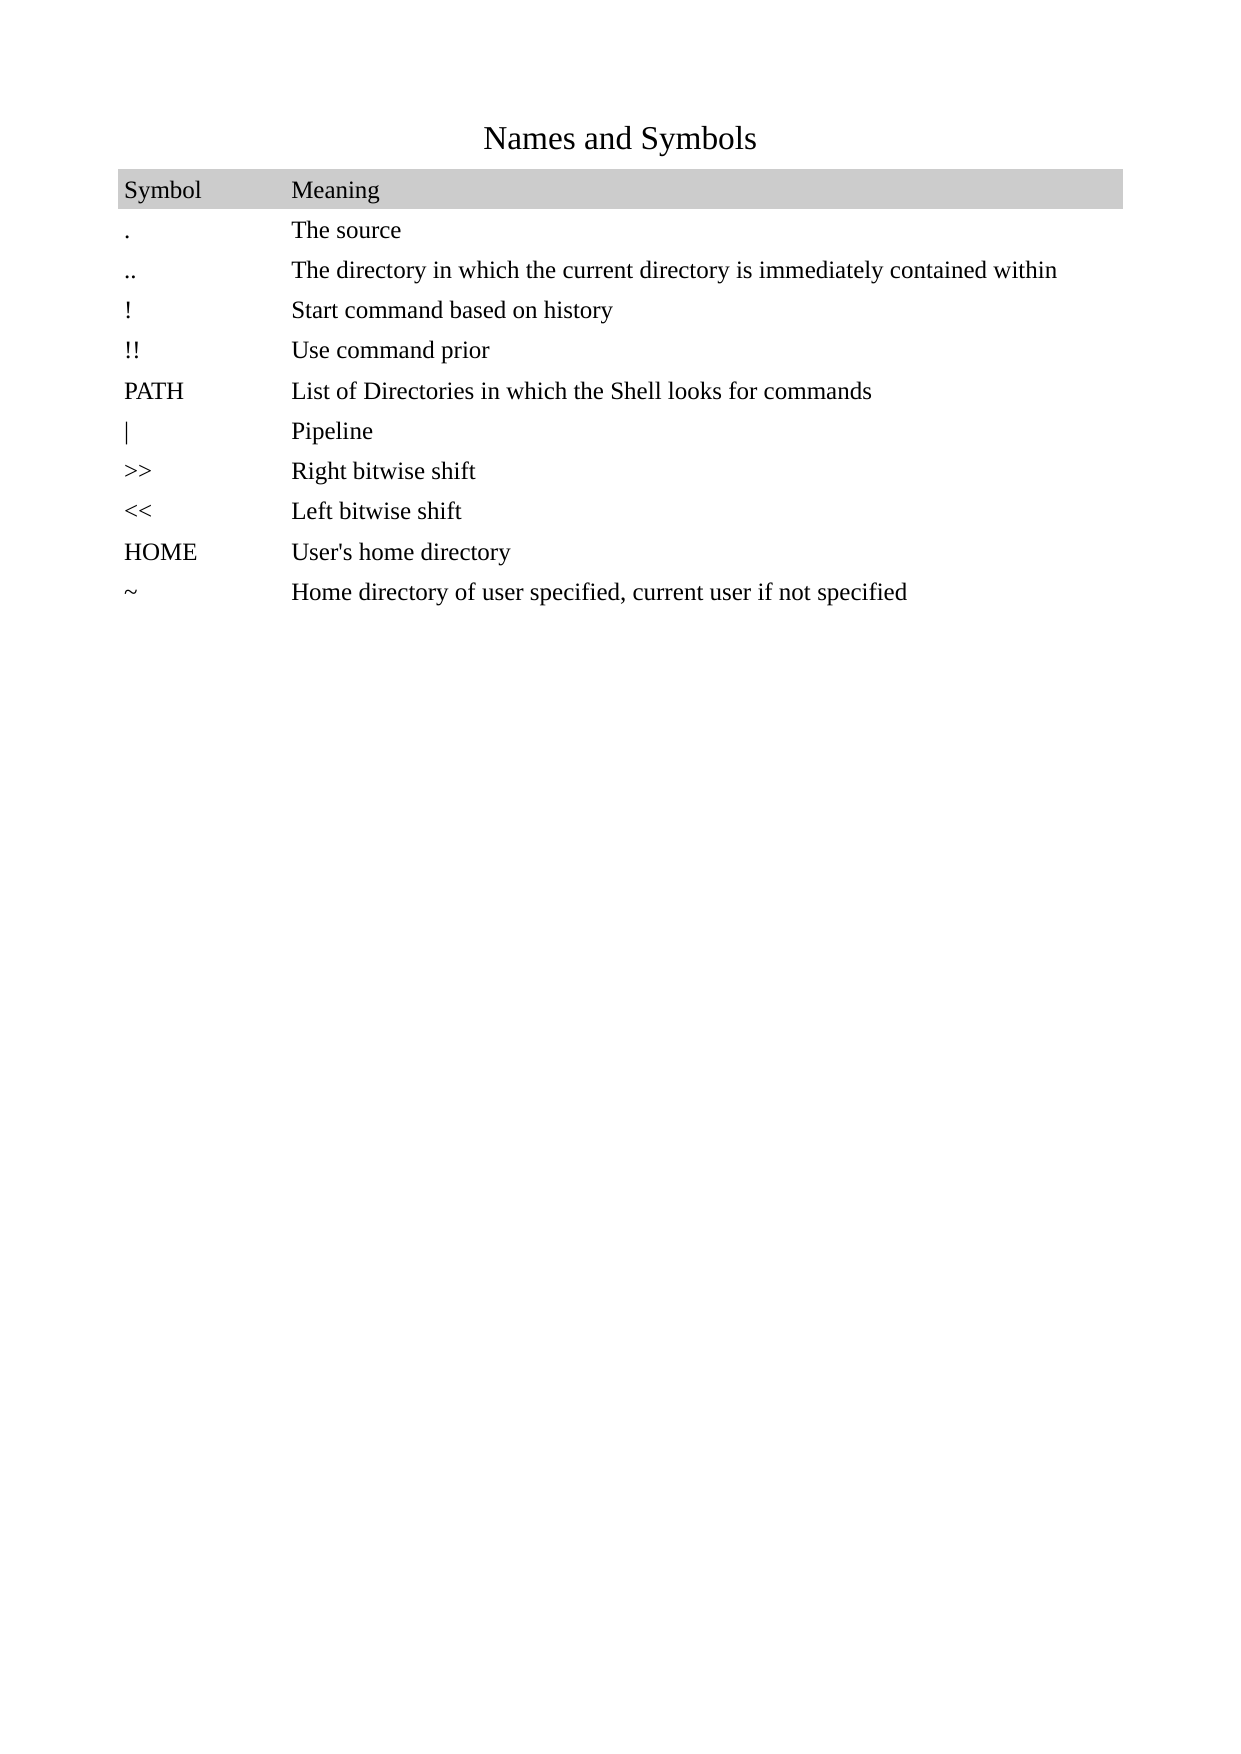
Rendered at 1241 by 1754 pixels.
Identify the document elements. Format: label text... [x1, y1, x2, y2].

table_cell The directory in which the current directory is immediately contained within [285, 249, 1123, 289]
table_cell Left bitwise shift [285, 491, 1123, 531]
table_cell !! [118, 330, 285, 370]
text Names and Symbols [118, 118, 1122, 156]
table_cell Use command prior [285, 330, 1123, 370]
table_cell The source [285, 209, 1123, 249]
table_cell . [118, 209, 285, 249]
table_cell | [118, 410, 285, 450]
table_cell >> [118, 450, 285, 491]
table_cell Start command based on history [285, 290, 1123, 330]
table_cell << [118, 491, 285, 531]
table_header Meaning [285, 169, 1123, 209]
table_cell User's home directory [285, 531, 1123, 571]
table_cell Right bitwise shift [285, 450, 1123, 491]
table_cell PATH [118, 370, 285, 410]
table_cell ~ [118, 571, 285, 611]
table_cell .. [118, 249, 285, 289]
table_cell ! [118, 290, 285, 330]
table_cell Home directory of user specified, current user if not specified [285, 571, 1123, 611]
table_cell HOME [118, 531, 285, 571]
table_header Symbol [118, 169, 285, 209]
table_cell Pipeline [285, 410, 1123, 450]
table_cell List of Directories in which the Shell looks for commands [285, 370, 1123, 410]
